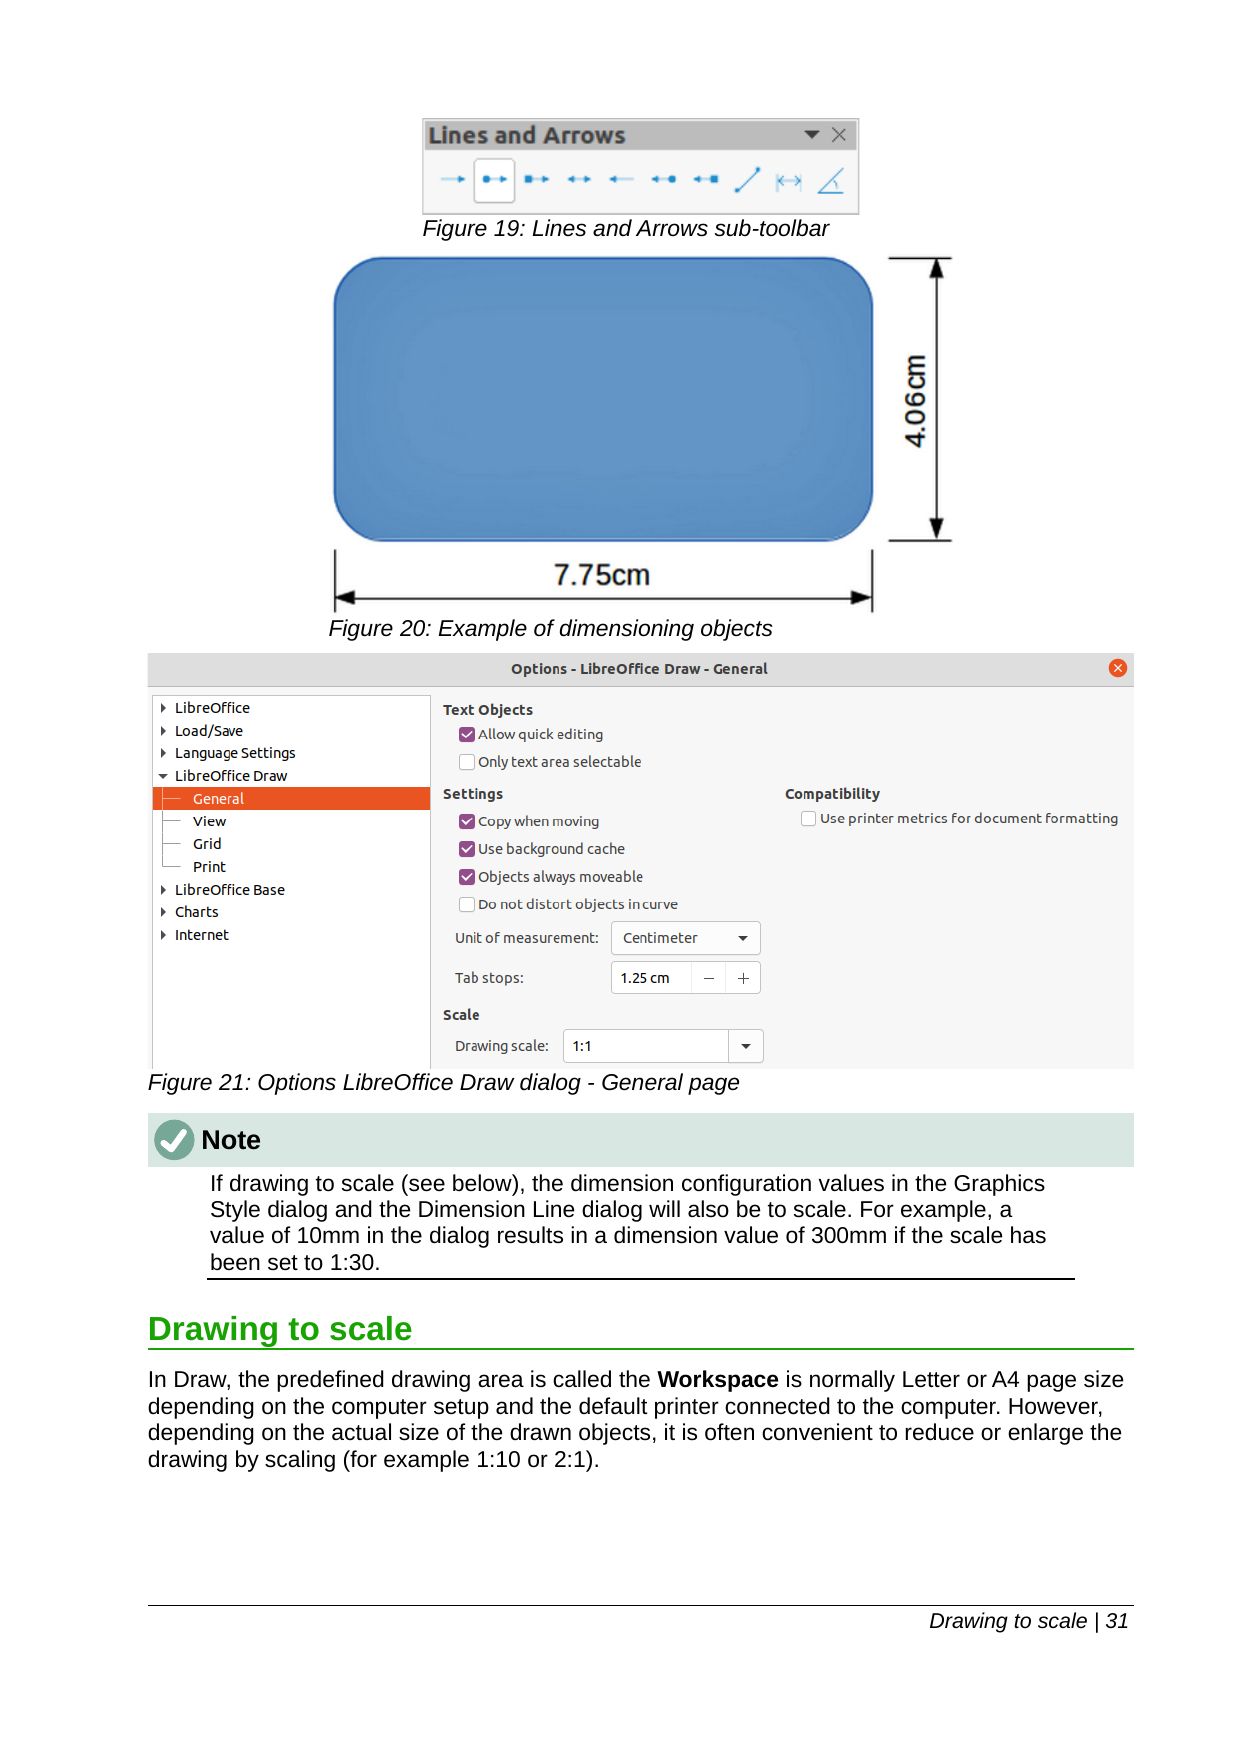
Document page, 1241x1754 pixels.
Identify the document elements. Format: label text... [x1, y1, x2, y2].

subtitle Drawing to scale [148, 1309, 1134, 1348]
subtitle Note [148, 1113, 1134, 1167]
text If drawing to scale (see below), the dimension configuration values in the Graphics Style dialog and the Dimension Line dialog will also be to scale. For example, a value of 10mm in the dialog results in a dimension value of 300mm if the scale has been set to 1:30. [207, 1167, 1075, 1278]
picture [422, 118, 860, 215]
text Figure 20: Example of dimensioning objects [328, 616, 953, 641]
picture [147, 653, 1134, 1069]
text In Draw, the predefined drawing area is called the Workspace is normally Letter or A4 page size depending on the computer setup and the default printer connected to the computer. However, depending on the actual size of the drawn objects, it is often convenient to reduce or enlarge the drawing by scaling (for example 1:10 or 2:1). [148, 1366, 1134, 1472]
picture [328, 253, 954, 616]
text Figure 19: Lines and Arrows sub-toolbar [422, 215, 859, 241]
text Figure 21: Options LibreOffice Draw dialog - General page [148, 1069, 1134, 1095]
